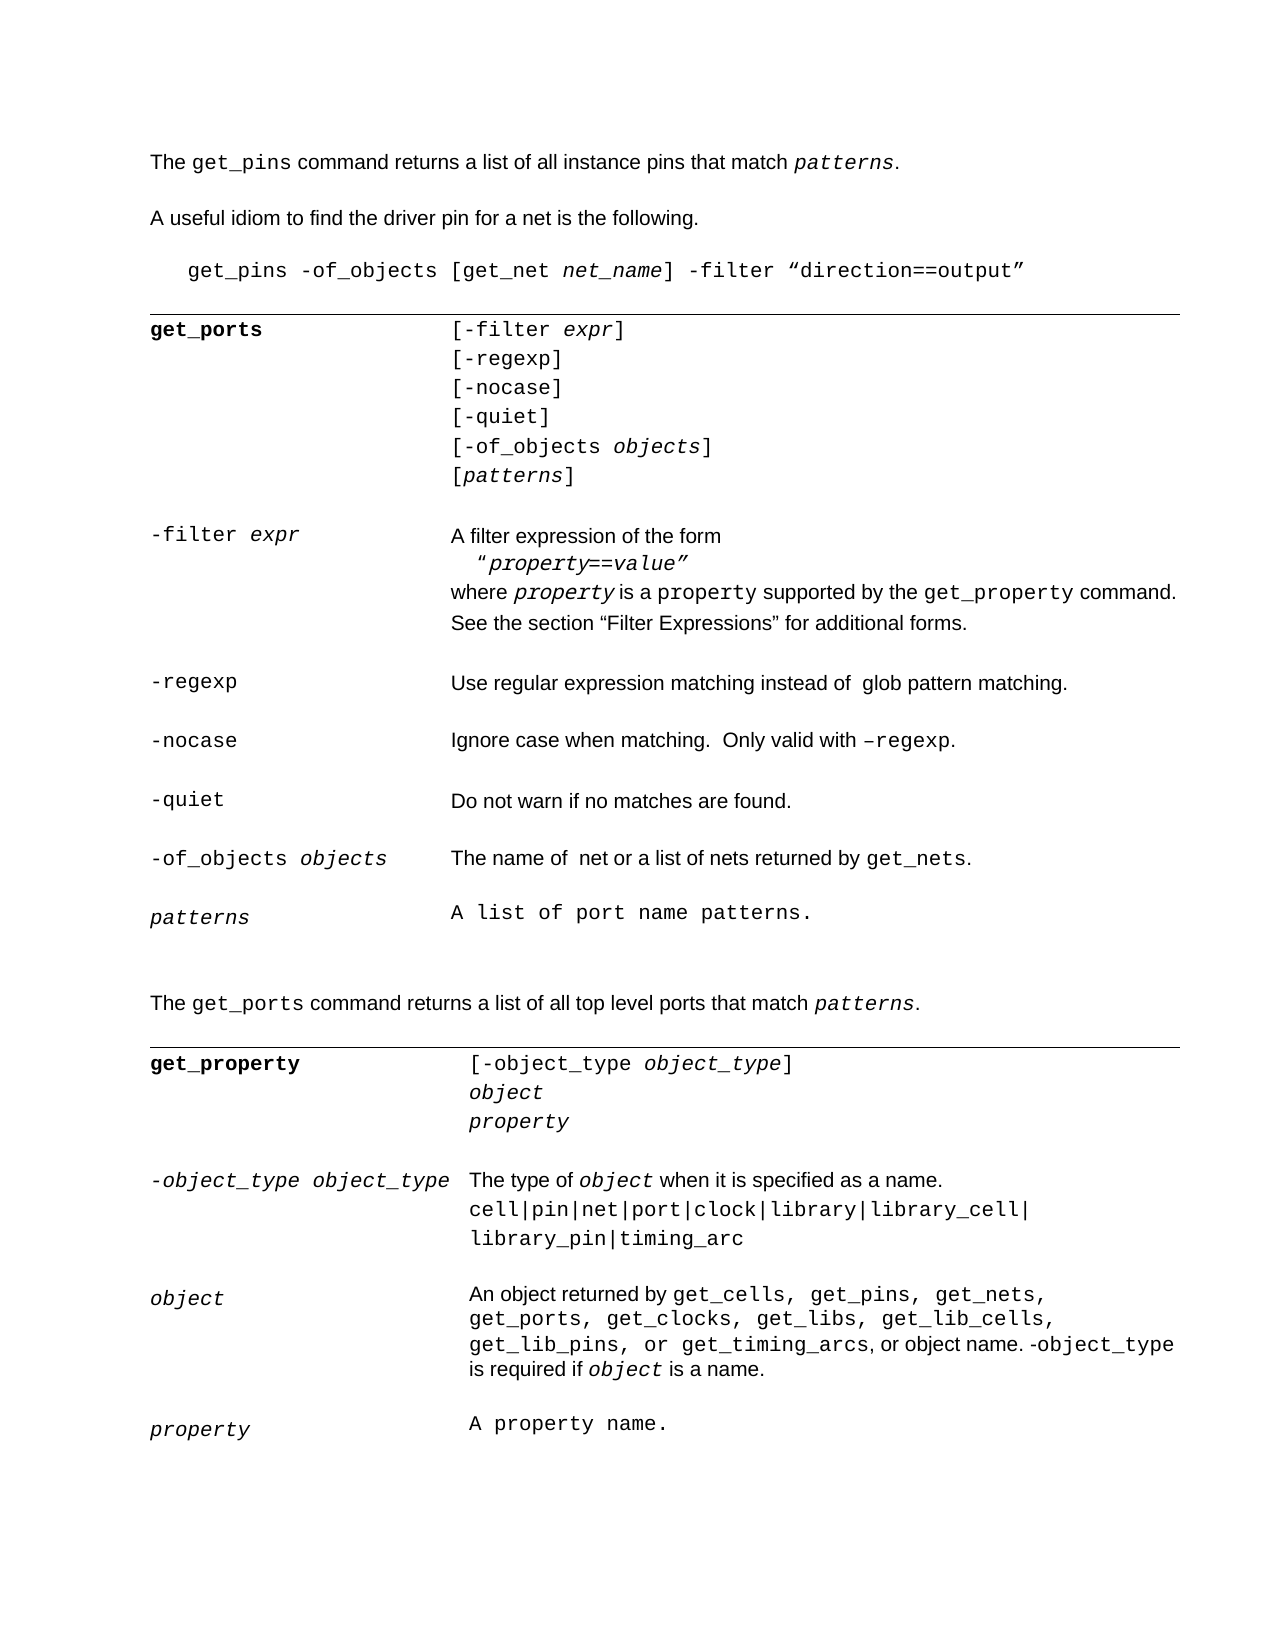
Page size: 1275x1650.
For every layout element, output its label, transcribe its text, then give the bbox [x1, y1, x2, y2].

table_header get_property [150, 1048, 469, 1164]
table_header get_ports [150, 315, 451, 518]
text The get_ports command returns a list of all top level ports that match patterns. [150, 991, 1180, 1017]
table_cell -object_type object_type [150, 1165, 469, 1282]
text A useful idiom to find the driver pin for a net is the following. [150, 206, 1180, 230]
table_cell Ignore case when matching. Only valid with –regexp. [451, 724, 1180, 783]
table_header [-filter expr] [-regexp] [-nocase] [-quiet] [-of_objects objects] [patterns] [451, 315, 1180, 518]
table_cell -regexp [150, 665, 451, 724]
text get_pins -of_objects [get_net net_name] -filter “direction==output” [187, 260, 1180, 283]
table_cell property [150, 1413, 469, 1472]
table_cell -quiet [150, 784, 451, 843]
table_cell The type of object when it is specified as a name. cell|pin|net|port|clock|library|library_cell|library_pin|timing_arc [469, 1165, 1180, 1282]
table_cell object [150, 1282, 469, 1413]
table_cell -nocase [150, 724, 451, 783]
table_cell patterns [150, 902, 451, 961]
table_header [-object_type object_type] object property [469, 1048, 1180, 1164]
table_cell A list of port name patterns. [451, 902, 1180, 961]
table_cell Use regular expression matching instead of glob pattern matching. [451, 665, 1180, 724]
table_cell A property name. [469, 1413, 1180, 1472]
table_cell -of_objects objects [150, 843, 451, 902]
text The get_pins command returns a list of all instance pins that match patterns. [150, 150, 1180, 176]
table_cell -filter expr [150, 519, 451, 665]
table_cell Do not warn if no matches are found. [451, 784, 1180, 843]
table_cell A filter expression of the form “property==value” where property is a property supported by the get_property command. See the section “Filter Expressions” for additional forms. [451, 519, 1180, 665]
table_cell An object returned by get_cells, get_pins, get_nets, get_ports, get_clocks, get_libs, get_lib_cells, get_lib_pins, or get_timing_arcs, or object name. ‑object_type is required if object is a name. [469, 1282, 1180, 1413]
table_cell The name of net or a list of nets returned by get_nets. [451, 843, 1180, 902]
